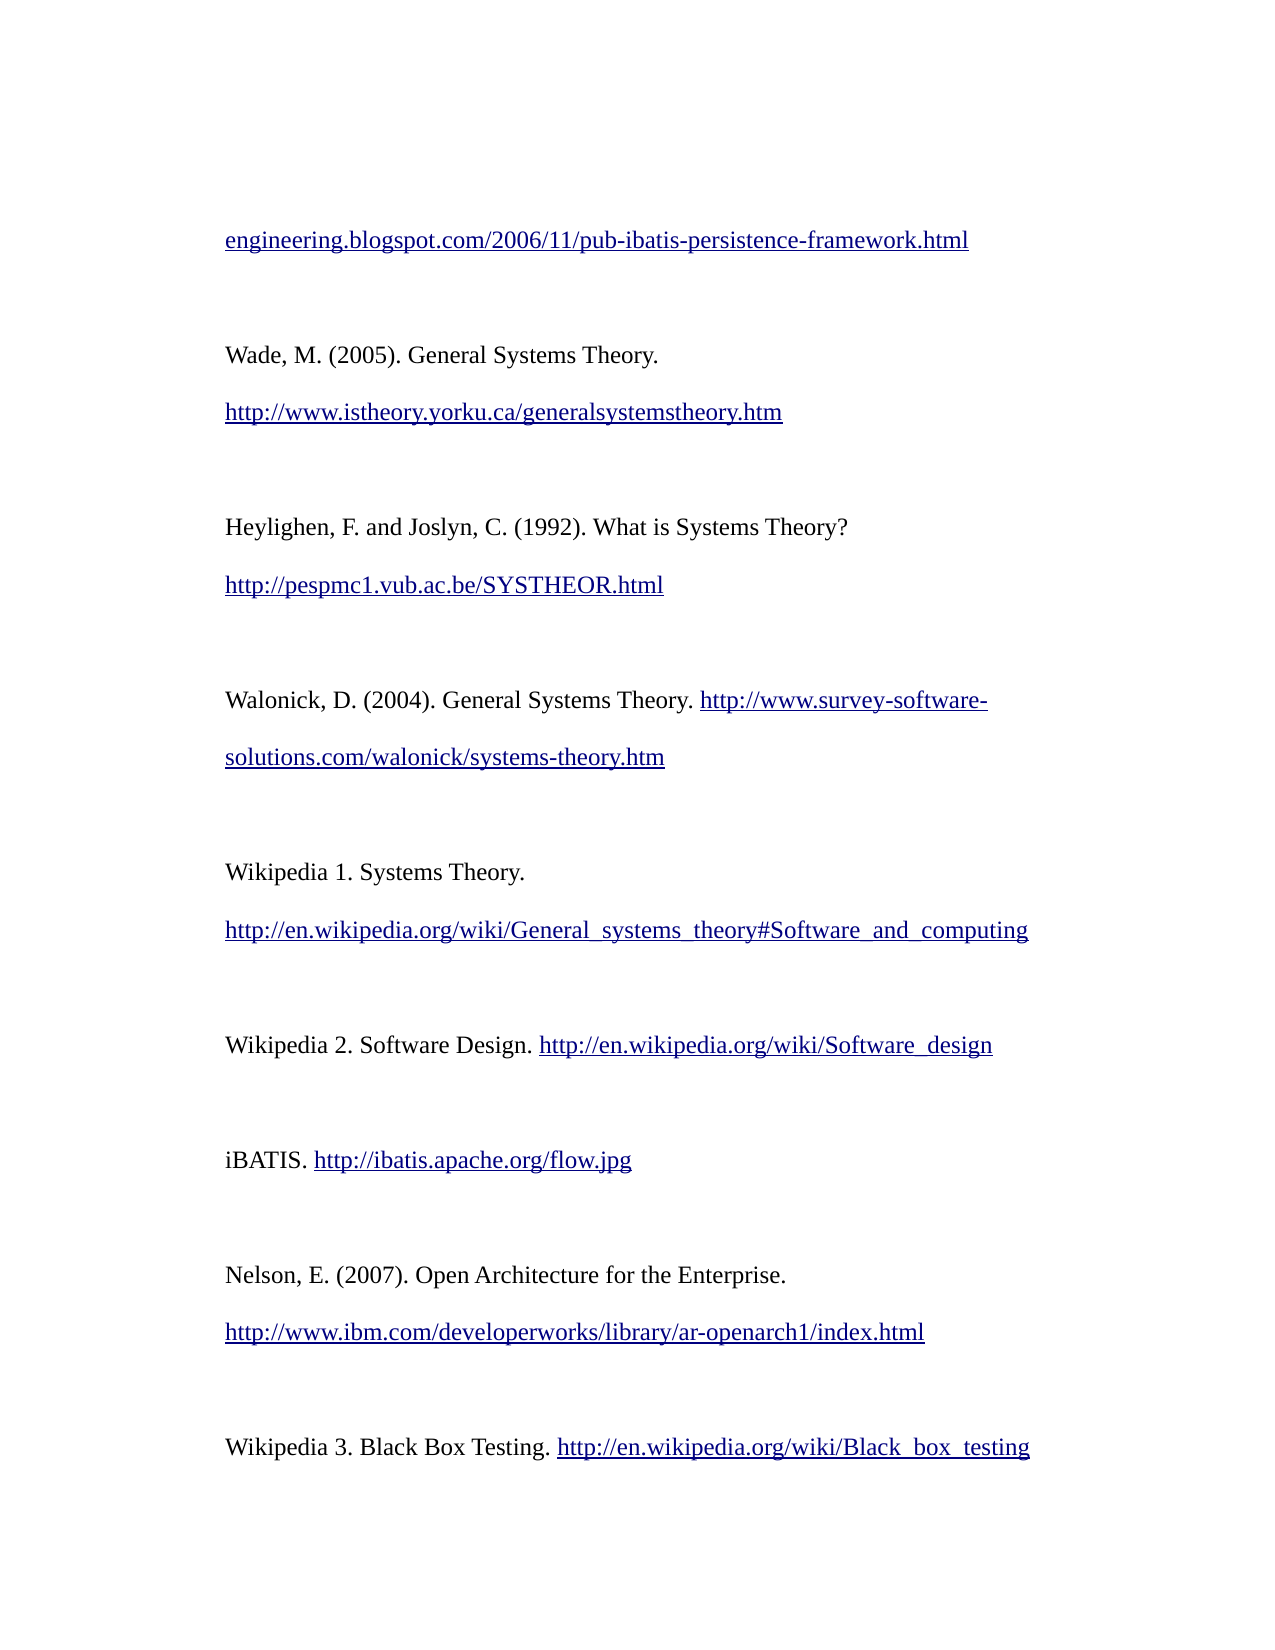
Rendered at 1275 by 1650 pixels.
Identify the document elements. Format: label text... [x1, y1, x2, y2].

text Wikipedia 2. Software Design. http://en.wikipedia.org/wiki/Software_design [225, 1030, 1125, 1059]
text Heylighen, F. and Joslyn, C. (1992). What is Systems Theory? http://pespmc1.vub.ac.be/SYSTHEOR.html [225, 512, 1125, 599]
text Wade, M. (2005). General Systems Theory. http://www.istheory.yorku.ca/generalsystemstheory.htm [225, 340, 1125, 426]
text Wikipedia 1. Systems Theory. http://en.wikipedia.org/wiki/General_systems_theory#Software_and_computing [225, 857, 1125, 944]
text engineering.blogspot.com/2006/11/pub-ibatis-persistence-framework.html [225, 225, 1125, 254]
text Wikipedia 3. Black Box Testing. http://en.wikipedia.org/wiki/Black_box_testing [225, 1432, 1125, 1461]
text iBATIS. http://ibatis.apache.org/flow.jpg [225, 1145, 1125, 1174]
text Nelson, E. (2007). Open Architecture for the Enterprise. http://www.ibm.com/developerworks/library/ar-openarch1/index.html [225, 1260, 1125, 1346]
text Walonick, D. (2004). General Systems Theory. http://www.survey-software-solutions.com/walonick/systems-theory.htm [225, 685, 1125, 771]
